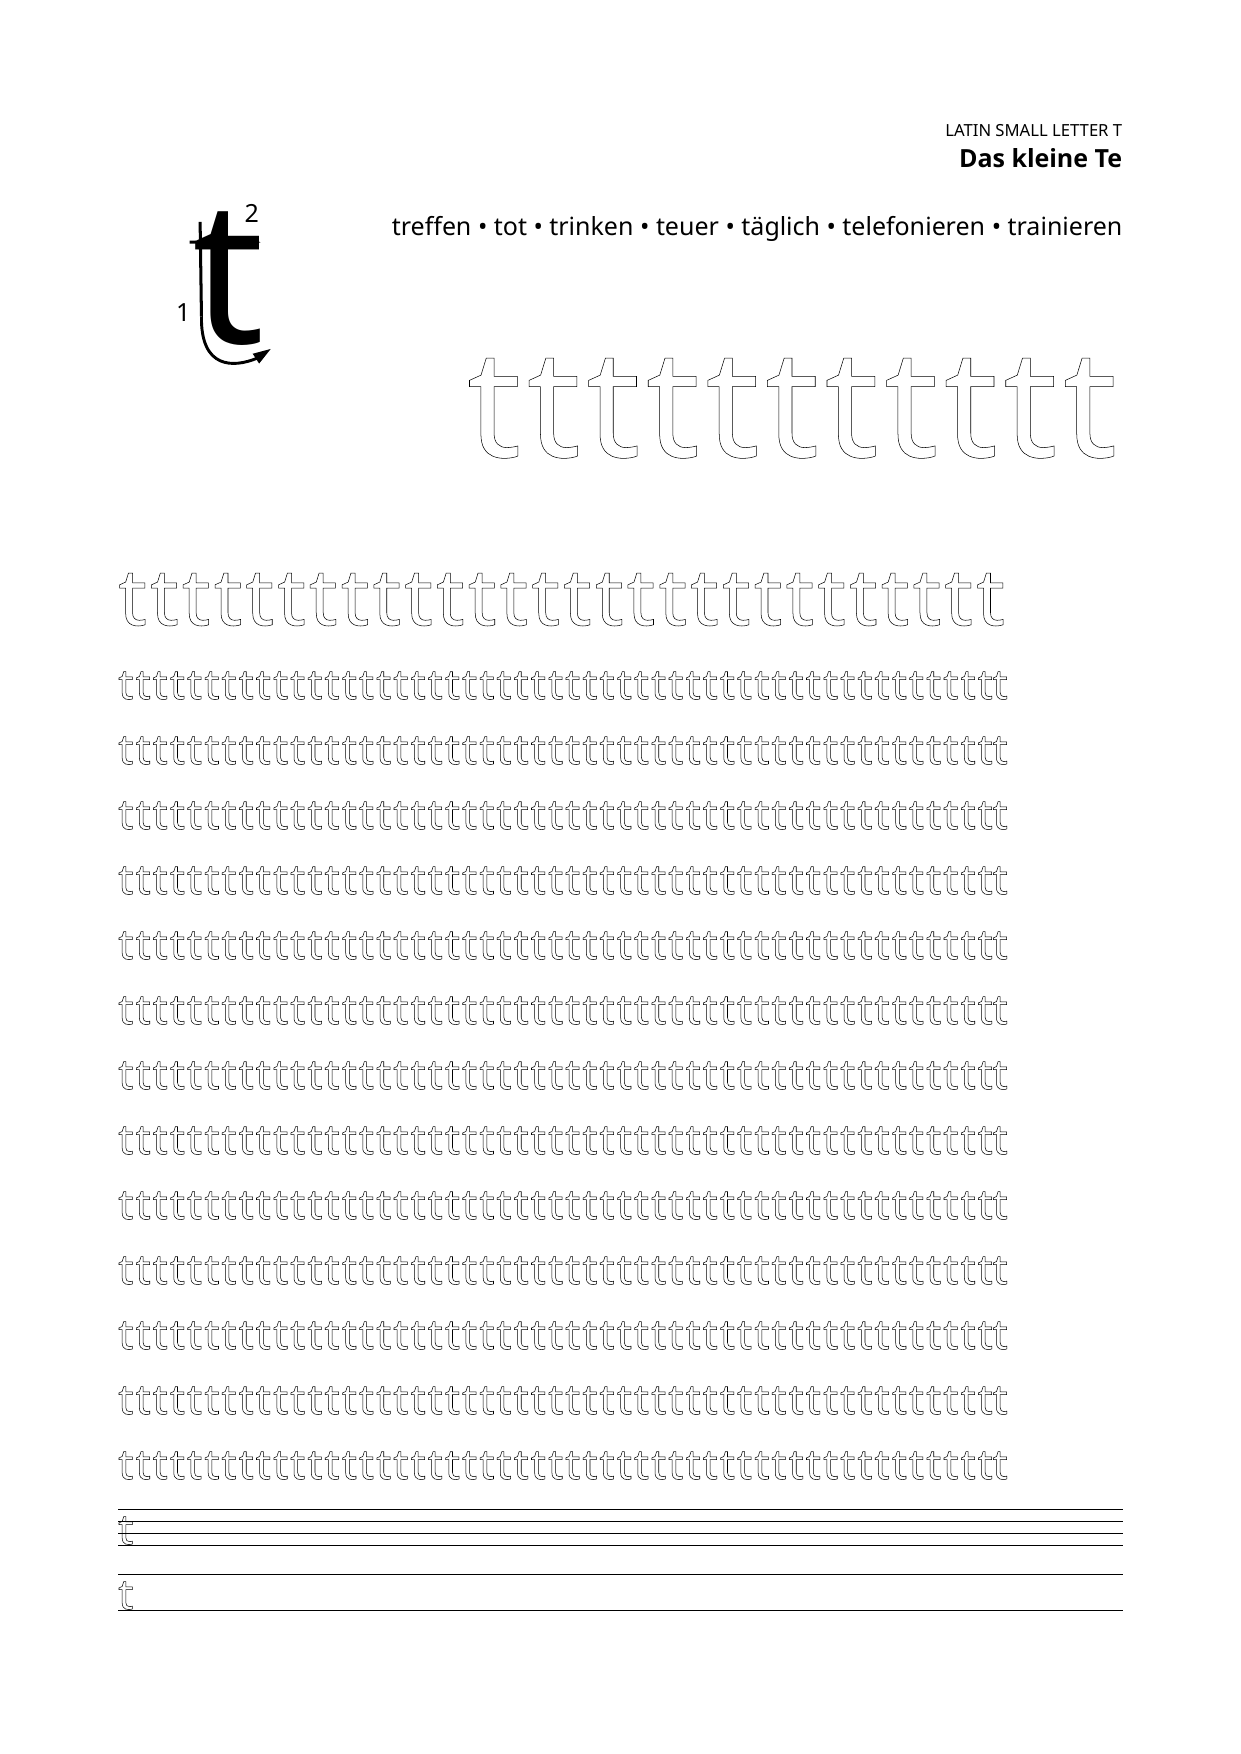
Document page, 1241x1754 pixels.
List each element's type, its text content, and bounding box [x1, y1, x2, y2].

text t t t t t t t t t t t t t t t t t t t t t t t t t t t t t t t t t t t t t t t t t t t t t t t t t t tt [118, 1172, 1122, 1231]
text Das kleine Te [118, 141, 1122, 175]
text t t t t t t t t t t t t t t t t t t t t t t t t t t t t t t t t t t t t t t t t t t t t t t t t t t tt [118, 1302, 1122, 1361]
text [118, 1562, 1122, 1574]
text t t t t t t t t t t t t t t t t t t t t t t t t t t t t t t t t t t t t t t t t t t t t t t t t t t tt [118, 1042, 1122, 1101]
text t t t t t t t t t t t t t t t t t t t t t t t t t t t t t t t t t t t t t t t t t t t t t t t t t t tt [118, 652, 1122, 711]
text t t t t t t t t t t t [118, 243, 1122, 515]
text t [127, 1522, 1122, 1533]
text t t t t t t t t t t t t t t t t t t t t t t t t t t t t t t t t t t t t t t t t t t t t t t t t t t tt [118, 782, 1122, 841]
text treffen • tot • trinken • teuer • täglich • telefonieren • trainieren [118, 209, 1122, 243]
text t t t t t t t t t t t t t t t t t t t t t t t t t t t t t t t t t t t t t t t t t t t t t t t t t t tt [118, 1367, 1122, 1426]
text t t t t t t t t t t t t t t t t t t t t t t t t t t t t t t t t t t t t t t t t t t t t t t t t t t tt [118, 1107, 1122, 1166]
text t t t t t t t t t t t t t t t t t t t t t t t t t t t t t t t t t t t t t t t t t t t t t t t t t t tt [118, 847, 1122, 906]
text t [118, 1497, 1122, 1509]
text t t t t t t t t t t t t t t t t t t t t t t t t t t t t t t t t t t t t t t t t t t t t t t t t t t tt [118, 912, 1122, 971]
text t t t t t t t t t t t t t t t t t t t t t t t t t t t t t t t t t t t t t t t t t t t t t t t t t t tt [118, 1432, 1122, 1491]
text t t t t t t t t t t t t t t t t t t t t t t t t t t t t [118, 543, 1122, 646]
text t t t t t t t t t t t t t t t t t t t t t t t t t t t t t t t t t t t t t t t t t t t t t t t t t t tt [118, 977, 1122, 1036]
text [118, 1611, 1122, 1621]
text t [118, 1546, 1122, 1556]
text t [118, 1575, 1122, 1610]
text t t t t t t t t t t t t t t t t t t t t t t t t t t t t t t t t t t t t t t t t t t t t t t t t t t tt [118, 1237, 1122, 1296]
text t [127, 1534, 1122, 1545]
text LATIN SMALL LETTER T [118, 118, 1122, 141]
text t [118, 1510, 1122, 1521]
text t [118, 1534, 125, 1545]
text t t t t t t t t t t t t t t t t t t t t t t t t t t t t t t t t t t t t t t t t t t t t t t t t t t tt [118, 717, 1122, 776]
